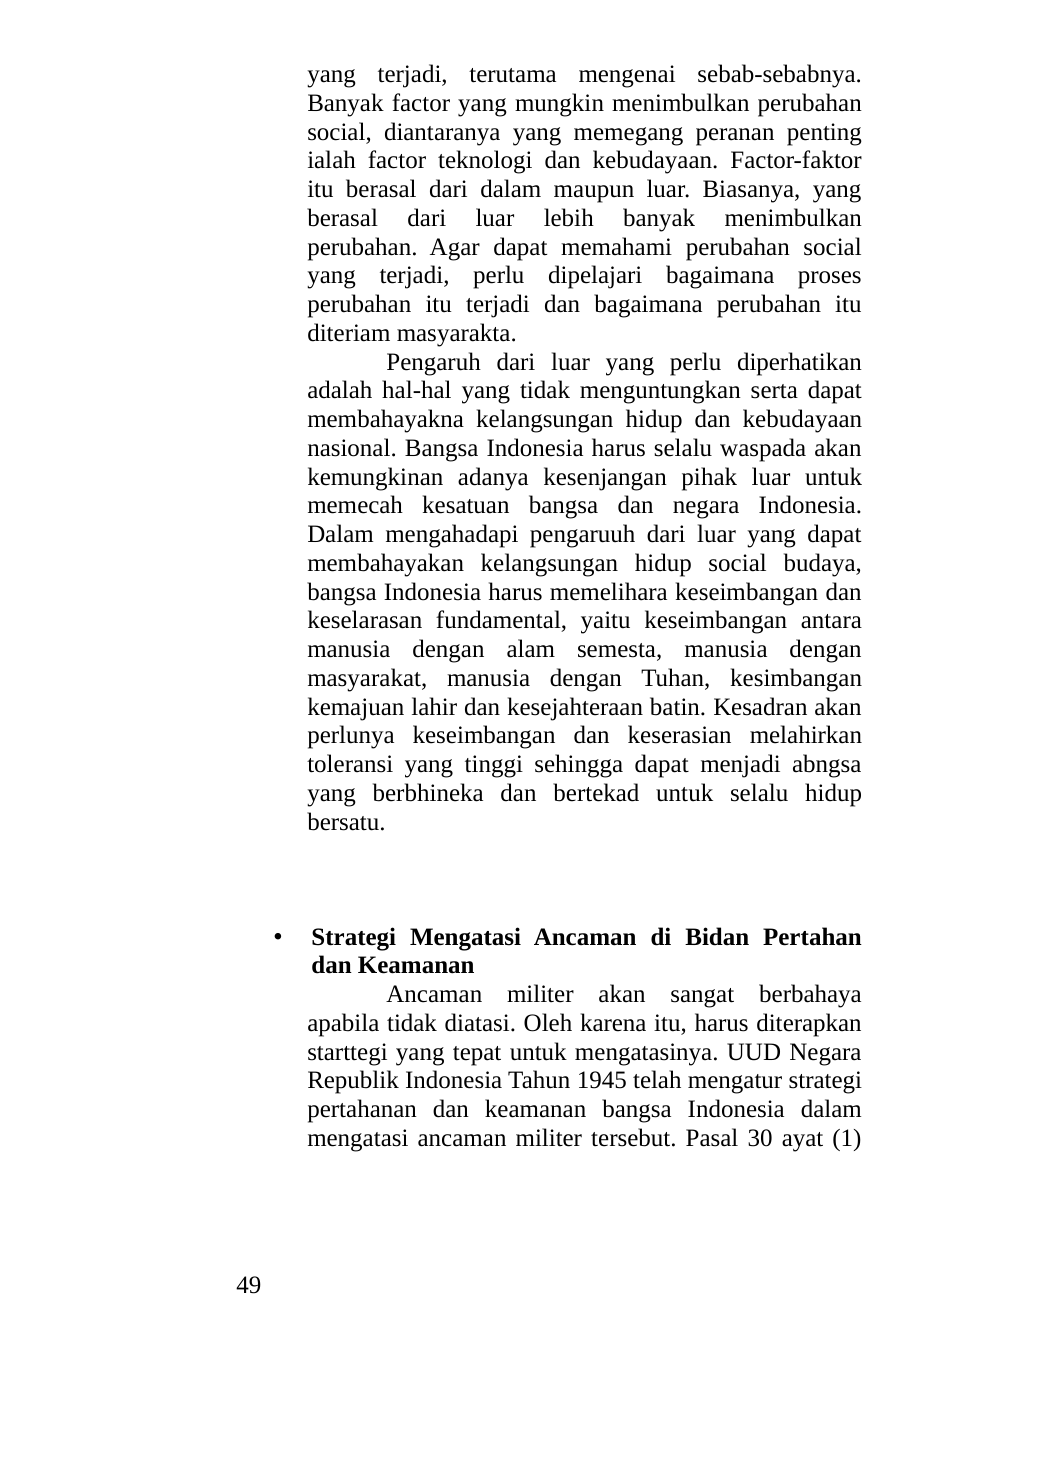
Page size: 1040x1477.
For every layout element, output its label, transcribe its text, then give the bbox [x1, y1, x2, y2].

text yang terjadi, terutama mengenai sebab-sebabnya. Banyak factor yang mungkin menimbulkan perubahan social, diantaranya yang memegang peranan penting ialah factor teknologi dan kebudayaan. Factor-faktor itu berasal dari dalam maupun luar. Biasanya, yang berasal dari luar lebih banyak menimbulkan perubahan. Agar dapat memahami perubahan social yang terjadi, perlu dipelajari bagaimana proses perubahan itu terjadi dan bagaimana perubahan itu diteriam masyarakta. [307, 59, 862, 347]
text Pengaruh dari luar yang perlu diperhatikan adalah hal-hal yang tidak menguntungkan serta dapat membahayakna kelangsungan hidup dan kebudayaan nasional. Bangsa Indonesia harus selalu waspada akan kemungkinan adanya kesenjangan pihak luar untuk memecah kesatuan bangsa dan negara Indonesia. Dalam mengahadapi pengaruuh dari luar yang dapat membahayakan kelangsungan hidup social budaya, bangsa Indonesia harus memelihara keseimbangan dan keselarasan fundamental, yaitu keseimbangan antara manusia dengan alam semesta, manusia dengan masyarakat, manusia dengan Tuhan, kesimbangan kemajuan lahir dan kesejahteraan batin. Kesadran akan perlunya keseimbangan dan keserasian melahirkan toleransi yang tinggi sehingga dapat menjadi abngsa yang berbhineka dan bertekad untuk selalu hidup bersatu. [307, 347, 862, 835]
list Strategi Mengatasi Ancaman di Bidan Pertahan dan Keamanan [274, 922, 862, 979]
text Ancaman militer akan sangat berbahaya apabila tidak diatasi. Oleh karena itu, harus diterapkan starttegi yang tepat untuk mengatasinya. UUD Negara Republik Indonesia Tahun 1945 telah mengatur strategi pertahanan dan keamanan bangsa Indonesia dalam mengatasi ancaman militer tersebut. Pasal 30 ayat (1) [307, 979, 862, 1152]
